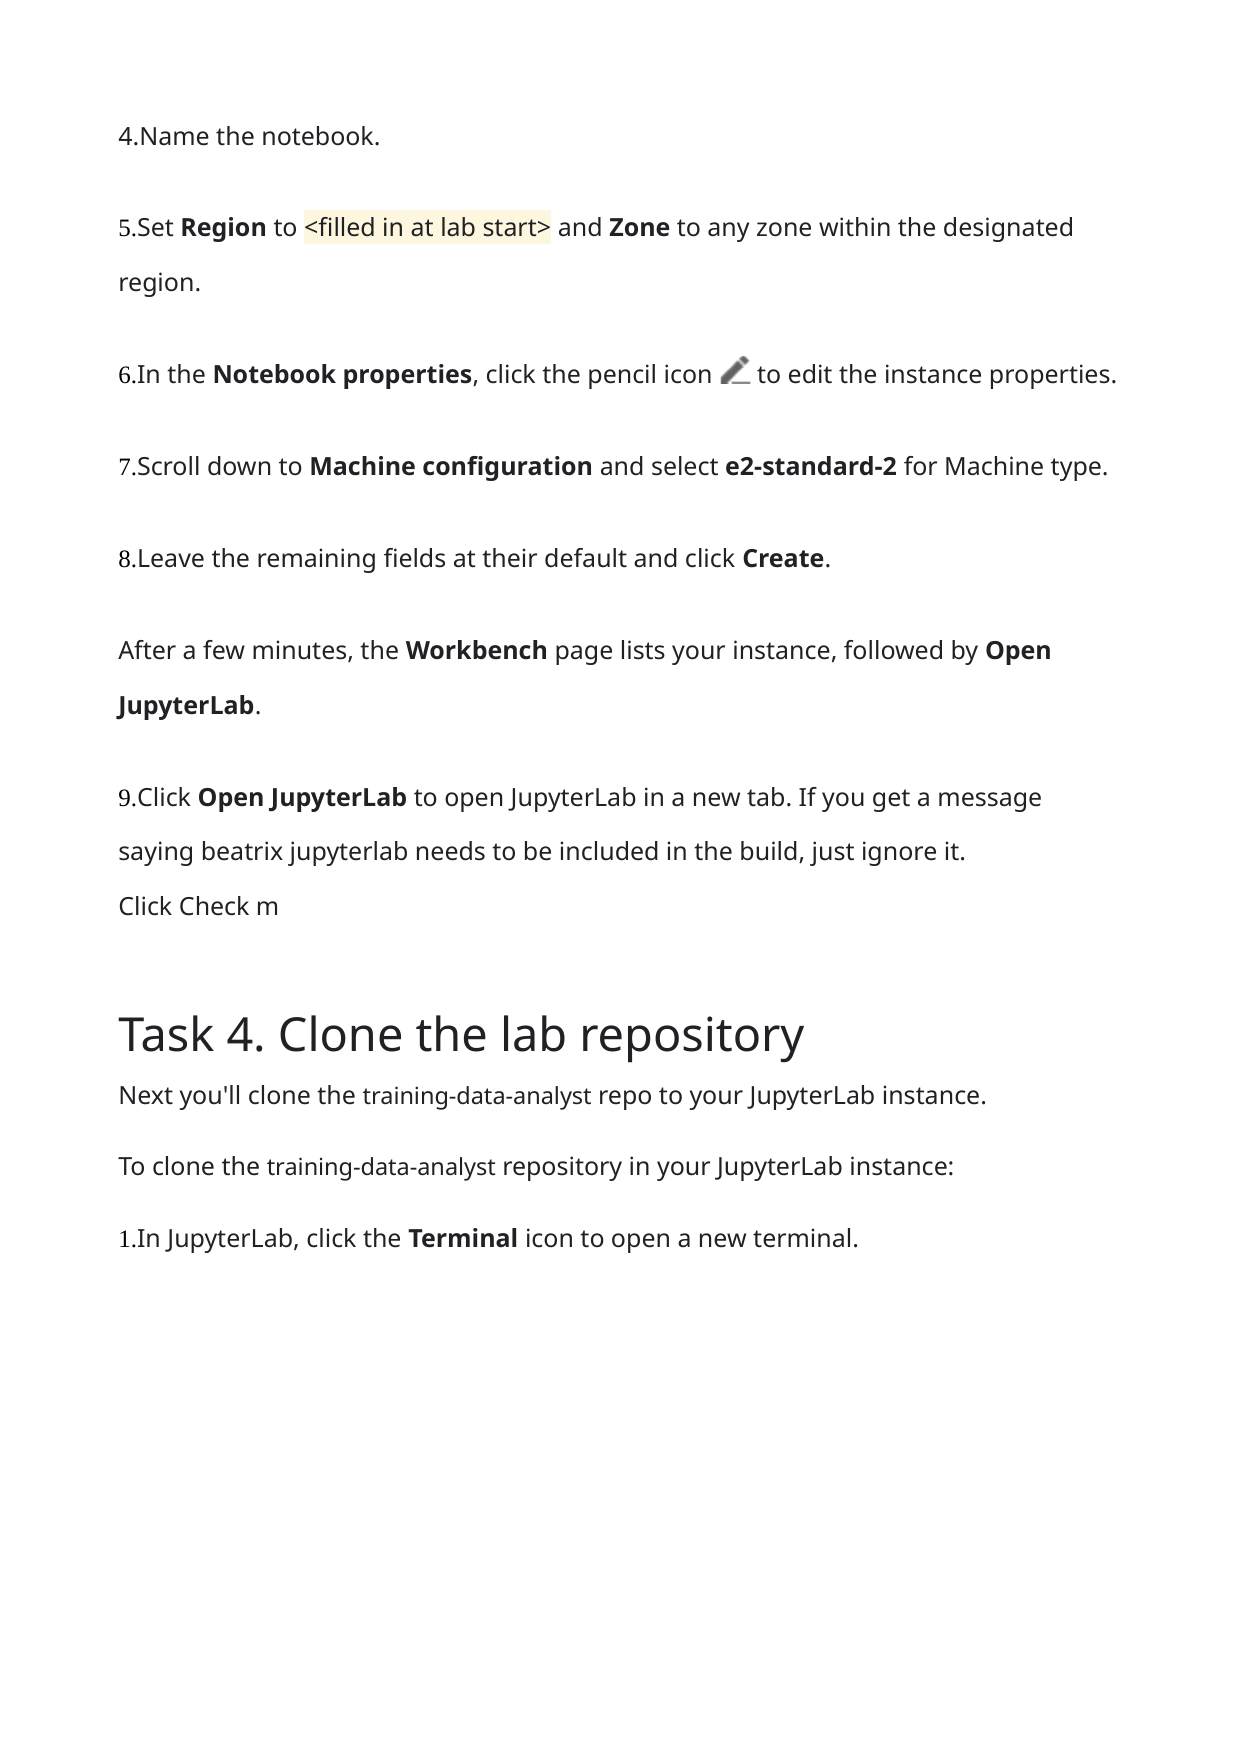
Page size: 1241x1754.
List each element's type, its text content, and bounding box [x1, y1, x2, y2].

list In the Notebook properties, click the pencil icon to edit the instance properties. [118, 357, 1122, 391]
list Set Region to <filled in at lab start> and Zone to any zone within the designated region. [118, 210, 1122, 299]
subtitle Task 4. Clone the lab repository [118, 1001, 1122, 1065]
list Leave the remaining fields at their default and click Create. [118, 541, 1122, 575]
text Click Check m [118, 888, 1122, 922]
list Name the notebook. [118, 118, 1122, 152]
picture [719, 356, 751, 384]
list Scroll down to Machine configuration and select e2-standard-2 for Machine type. [118, 449, 1122, 483]
list Click Open JupyterLab to open JupyterLab in a new tab. If you get a message saying beatrix jupyterlab needs to be included in the build, just ignore it. [118, 779, 1122, 868]
text After a few minutes, the Workbench page lists your instance, followed by Open JupyterLab. [118, 633, 1122, 721]
text To clone the training-data-analyst repository in your JupyterLab instance: [118, 1149, 1122, 1183]
list In JupyterLab, click the Terminal icon to open a new terminal. [118, 1221, 1122, 1254]
text Next you'll clone the training-data-analyst repo to your JupyterLab instance. [118, 1077, 1122, 1111]
